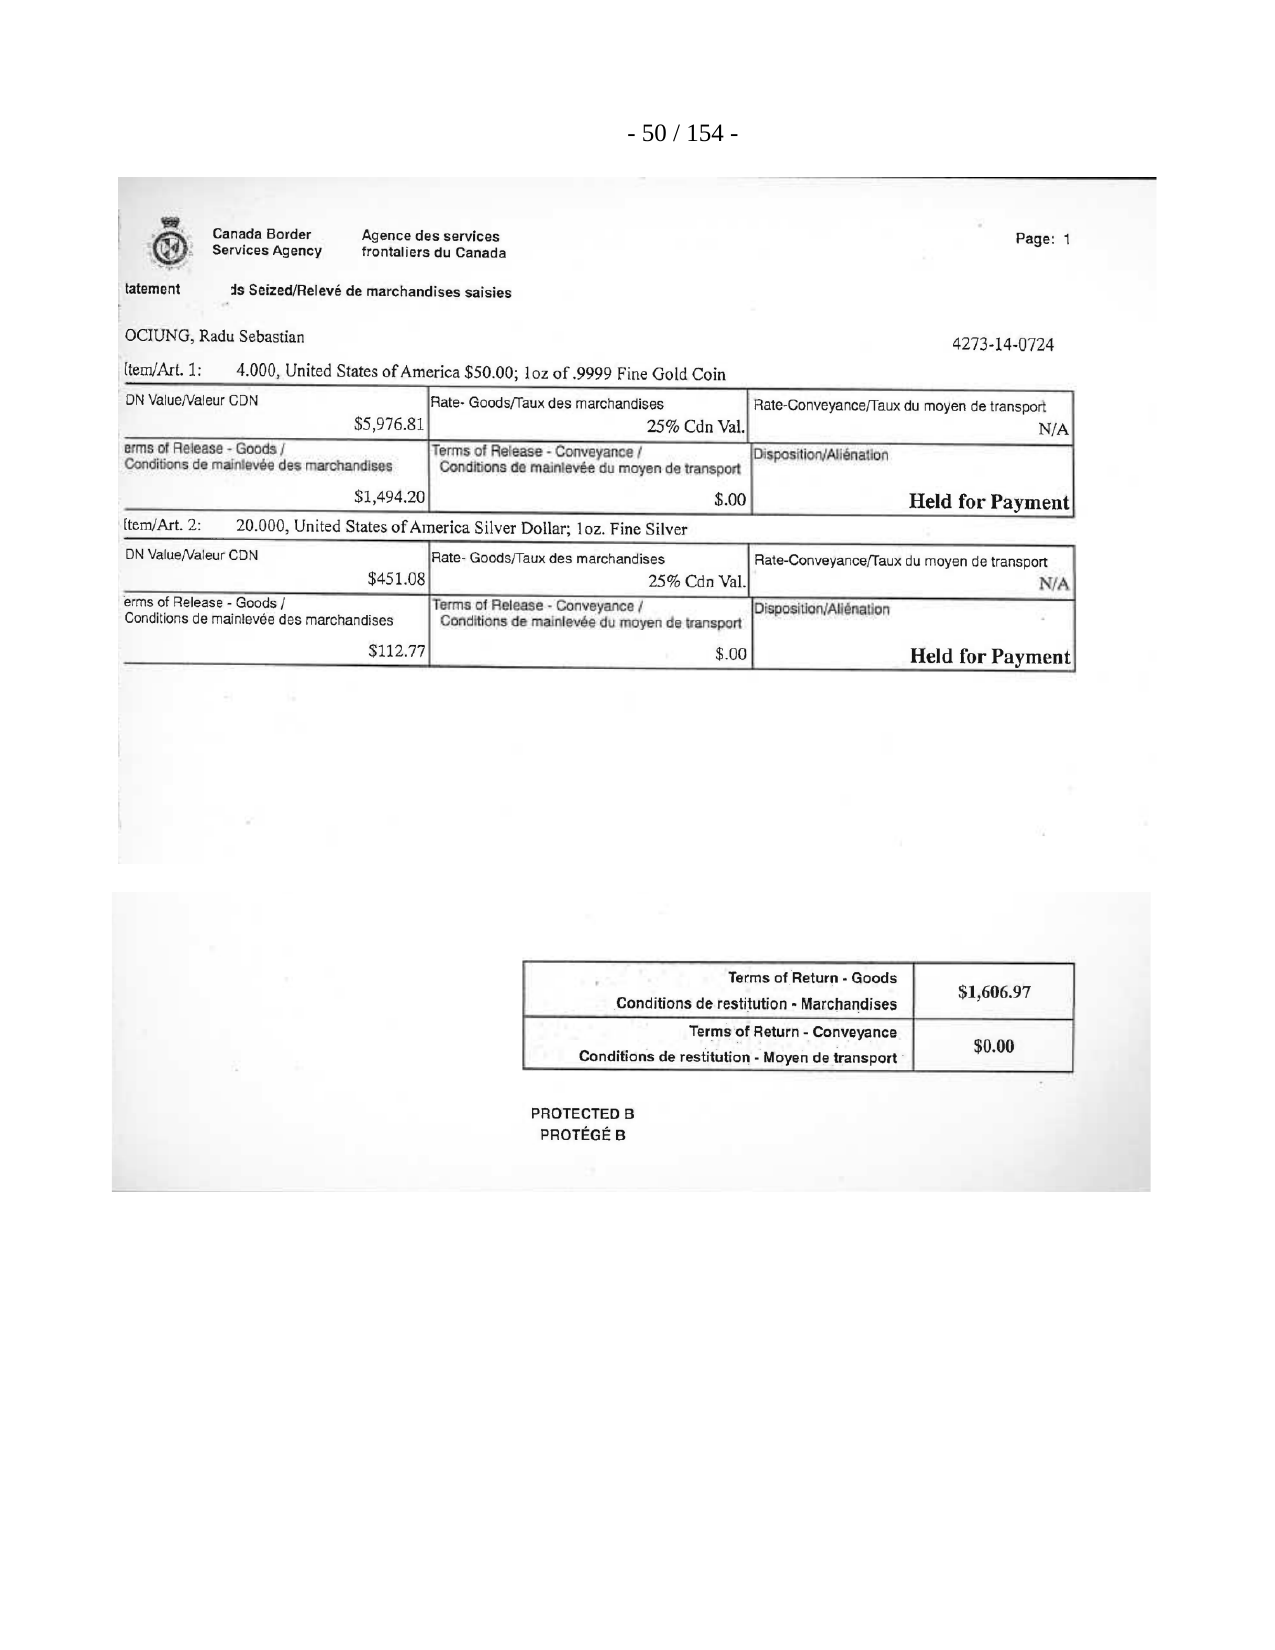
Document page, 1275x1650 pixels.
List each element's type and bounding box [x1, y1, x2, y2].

picture [118, 177, 1157, 864]
picture [111, 892, 1151, 1192]
